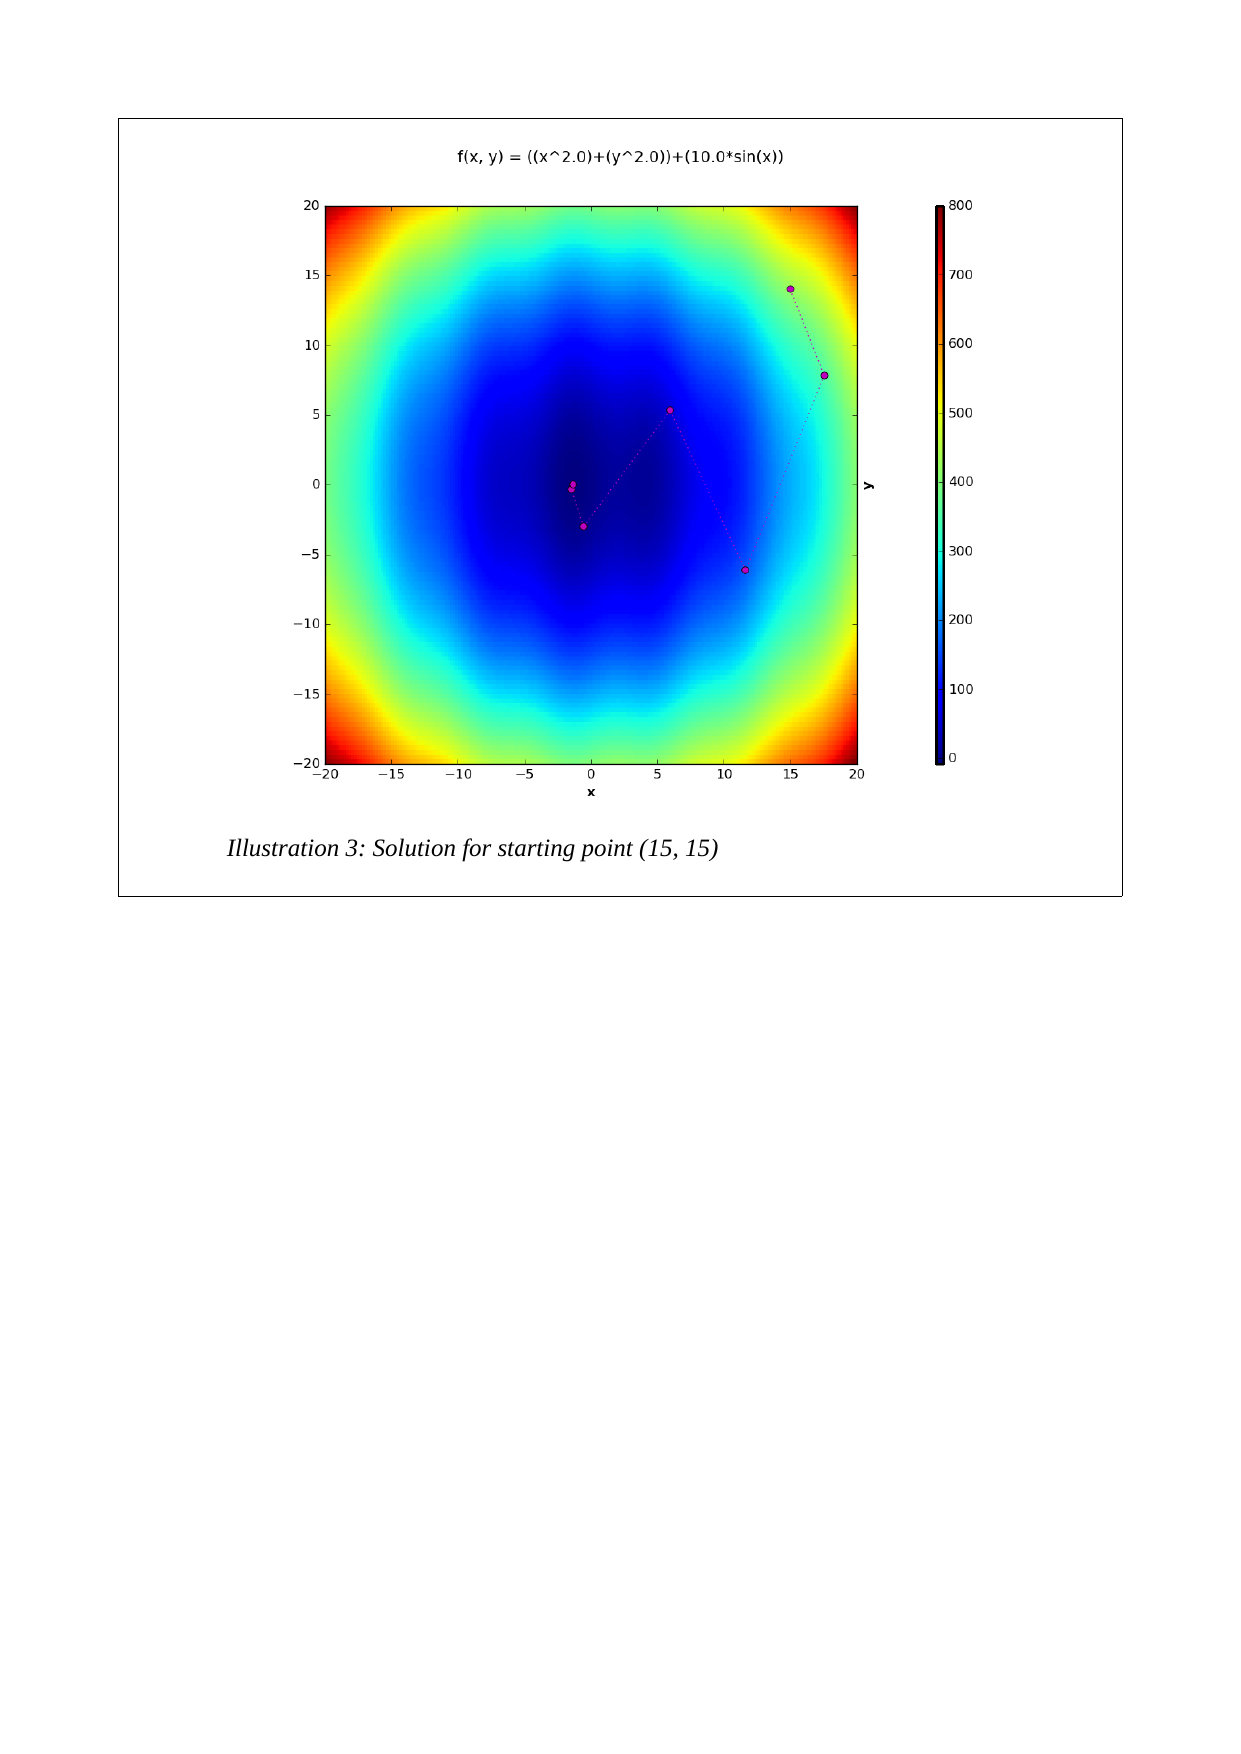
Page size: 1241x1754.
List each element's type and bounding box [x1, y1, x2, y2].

picture [226, 136, 1014, 833]
table_cell [119, 119, 1122, 896]
